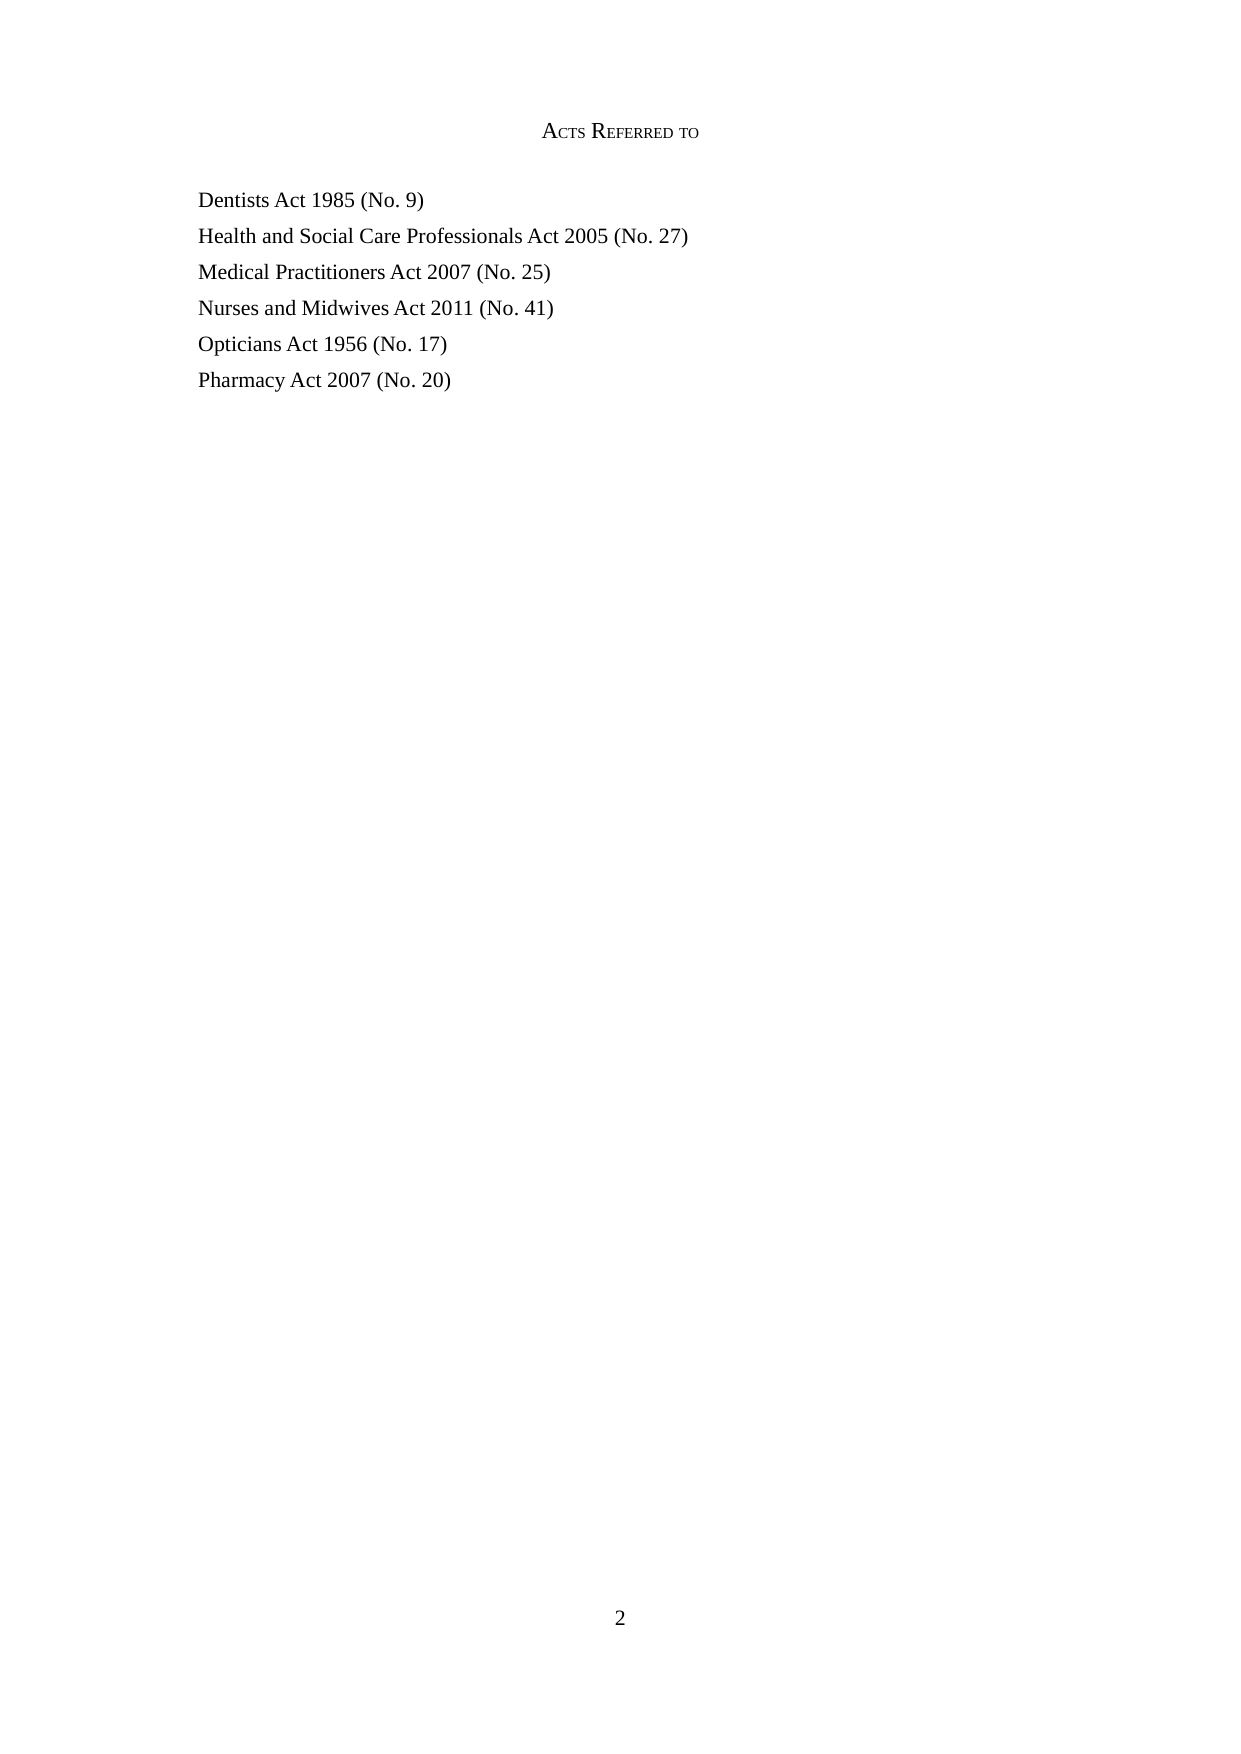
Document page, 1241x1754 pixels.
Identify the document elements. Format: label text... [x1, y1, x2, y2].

text Medical Practitioners Act 2007 (No. 25) [198, 260, 1063, 284]
text Nurses and Midwives Act 2011 (No. 41) [198, 296, 1063, 320]
text Pharmacy Act 2007 (No. 20) [198, 368, 1063, 392]
text Dentists Act 1985 (No. 9) [198, 188, 1063, 212]
text Opticians Act 1956 (No. 17) [198, 332, 1063, 356]
text Health and Social Care Professionals Act 2005 (No. 27) [198, 224, 1063, 248]
text Acts Referred to [177, 118, 1063, 144]
